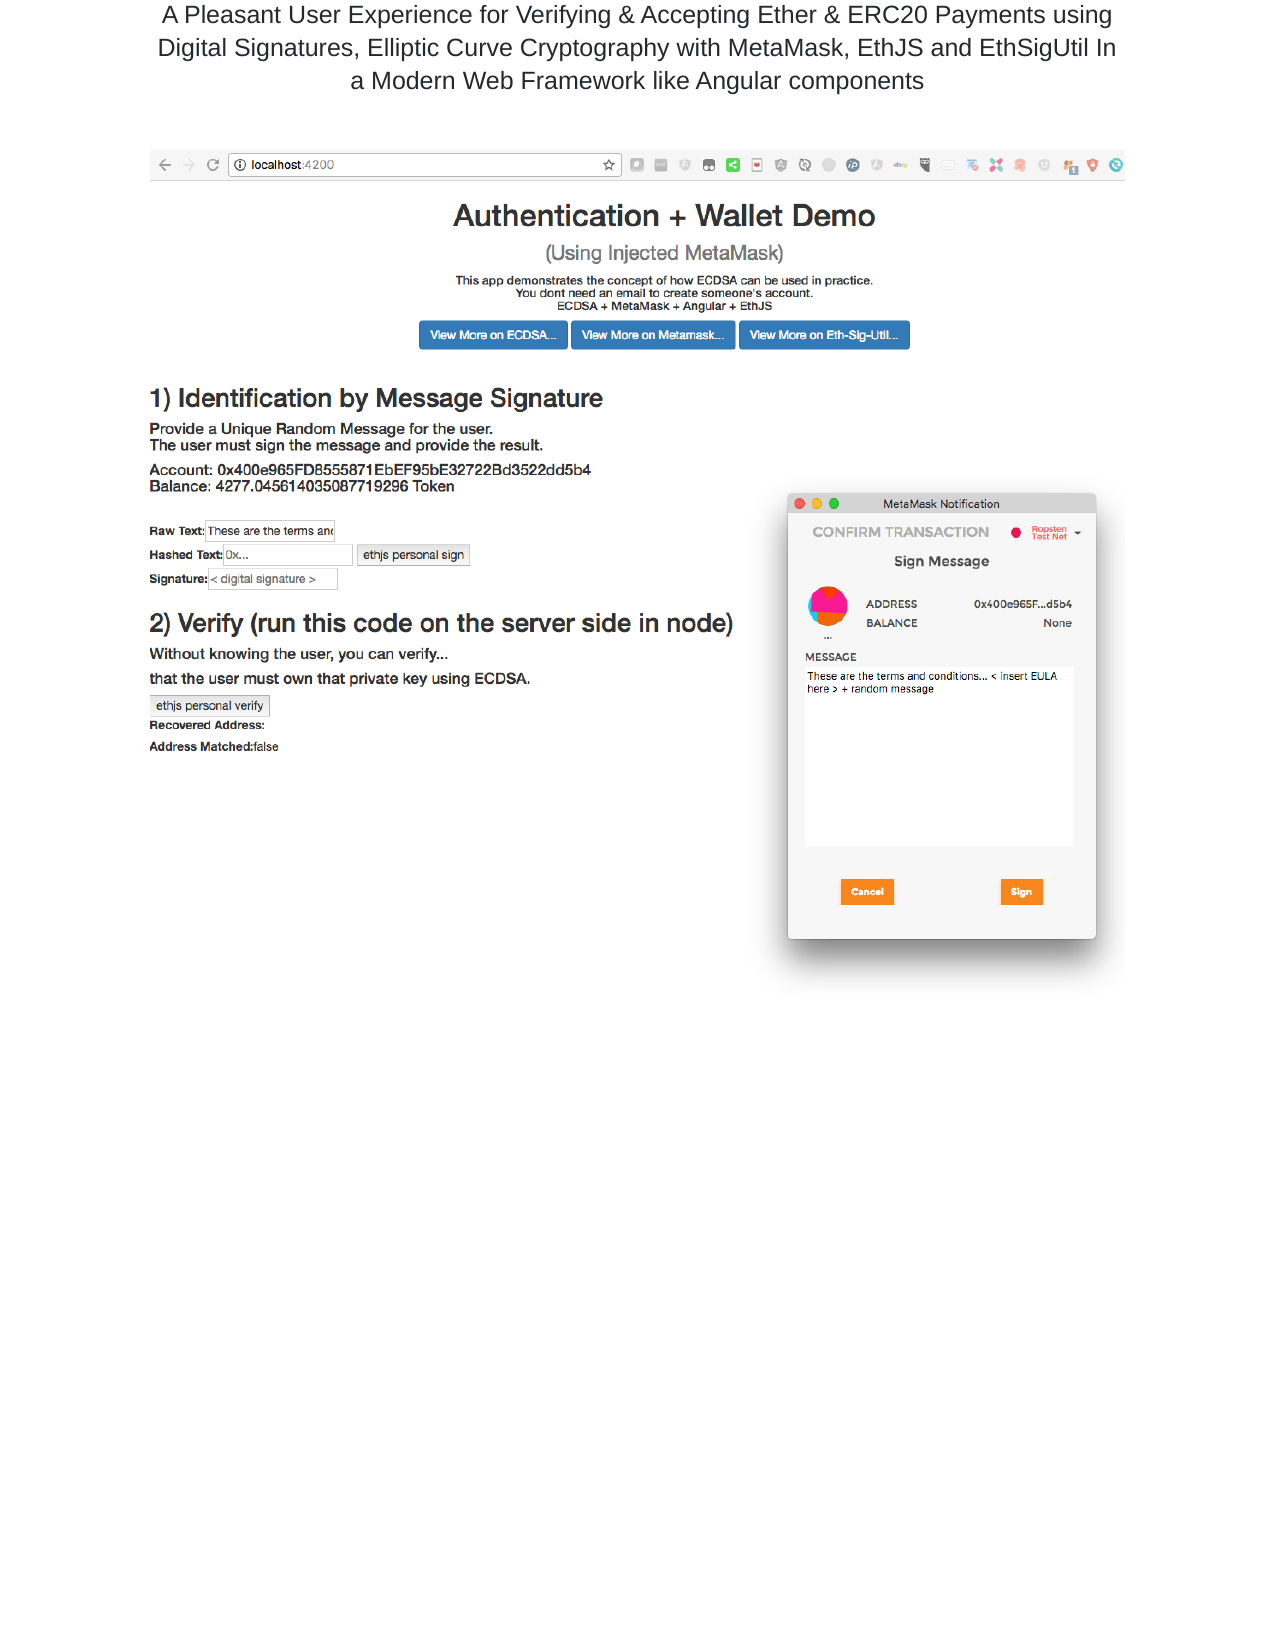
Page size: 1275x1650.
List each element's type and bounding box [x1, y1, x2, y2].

picture [150, 150, 1125, 1000]
